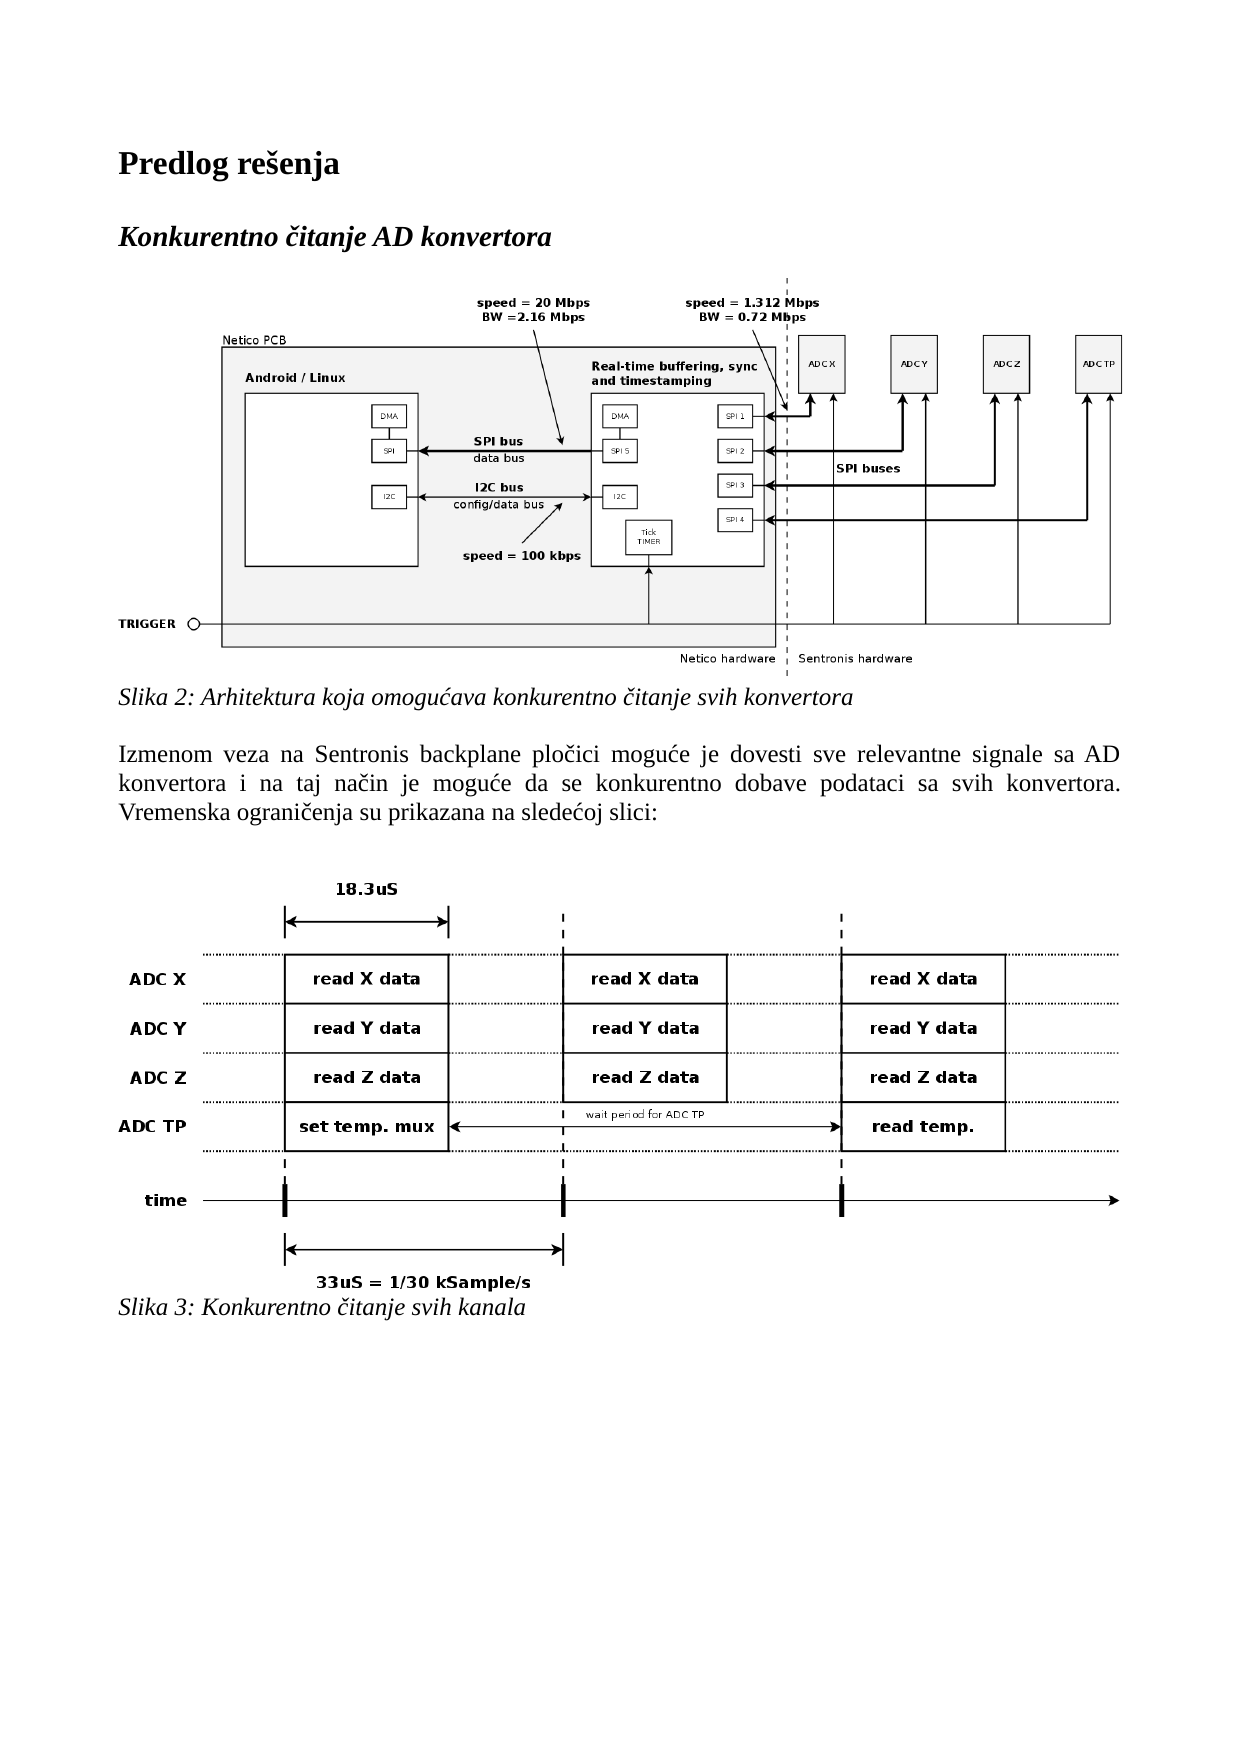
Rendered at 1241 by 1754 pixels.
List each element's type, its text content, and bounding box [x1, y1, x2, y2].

picture [118, 879, 1123, 1292]
subtitle Konkurentno čitanje AD konvertora [118, 219, 1122, 252]
picture [118, 277, 1123, 682]
subtitle Predlog rešenja [118, 143, 1122, 181]
text Slika 2: Arhitektura koja omogućava konkurentno čitanje svih konvertora [118, 682, 1122, 711]
text Slika 3: Konkurentno čitanje svih kanala [118, 1292, 1122, 1321]
text Izmenom veza na Sentronis backplane pločici moguće je dovesti sve relevantne signale sa AD konvertora i na taj način je moguće da se konkurentno dobave podataci sa svih konvertora. Vremenska ograničenja su prikazana na sledećoj slici: [118, 739, 1122, 826]
